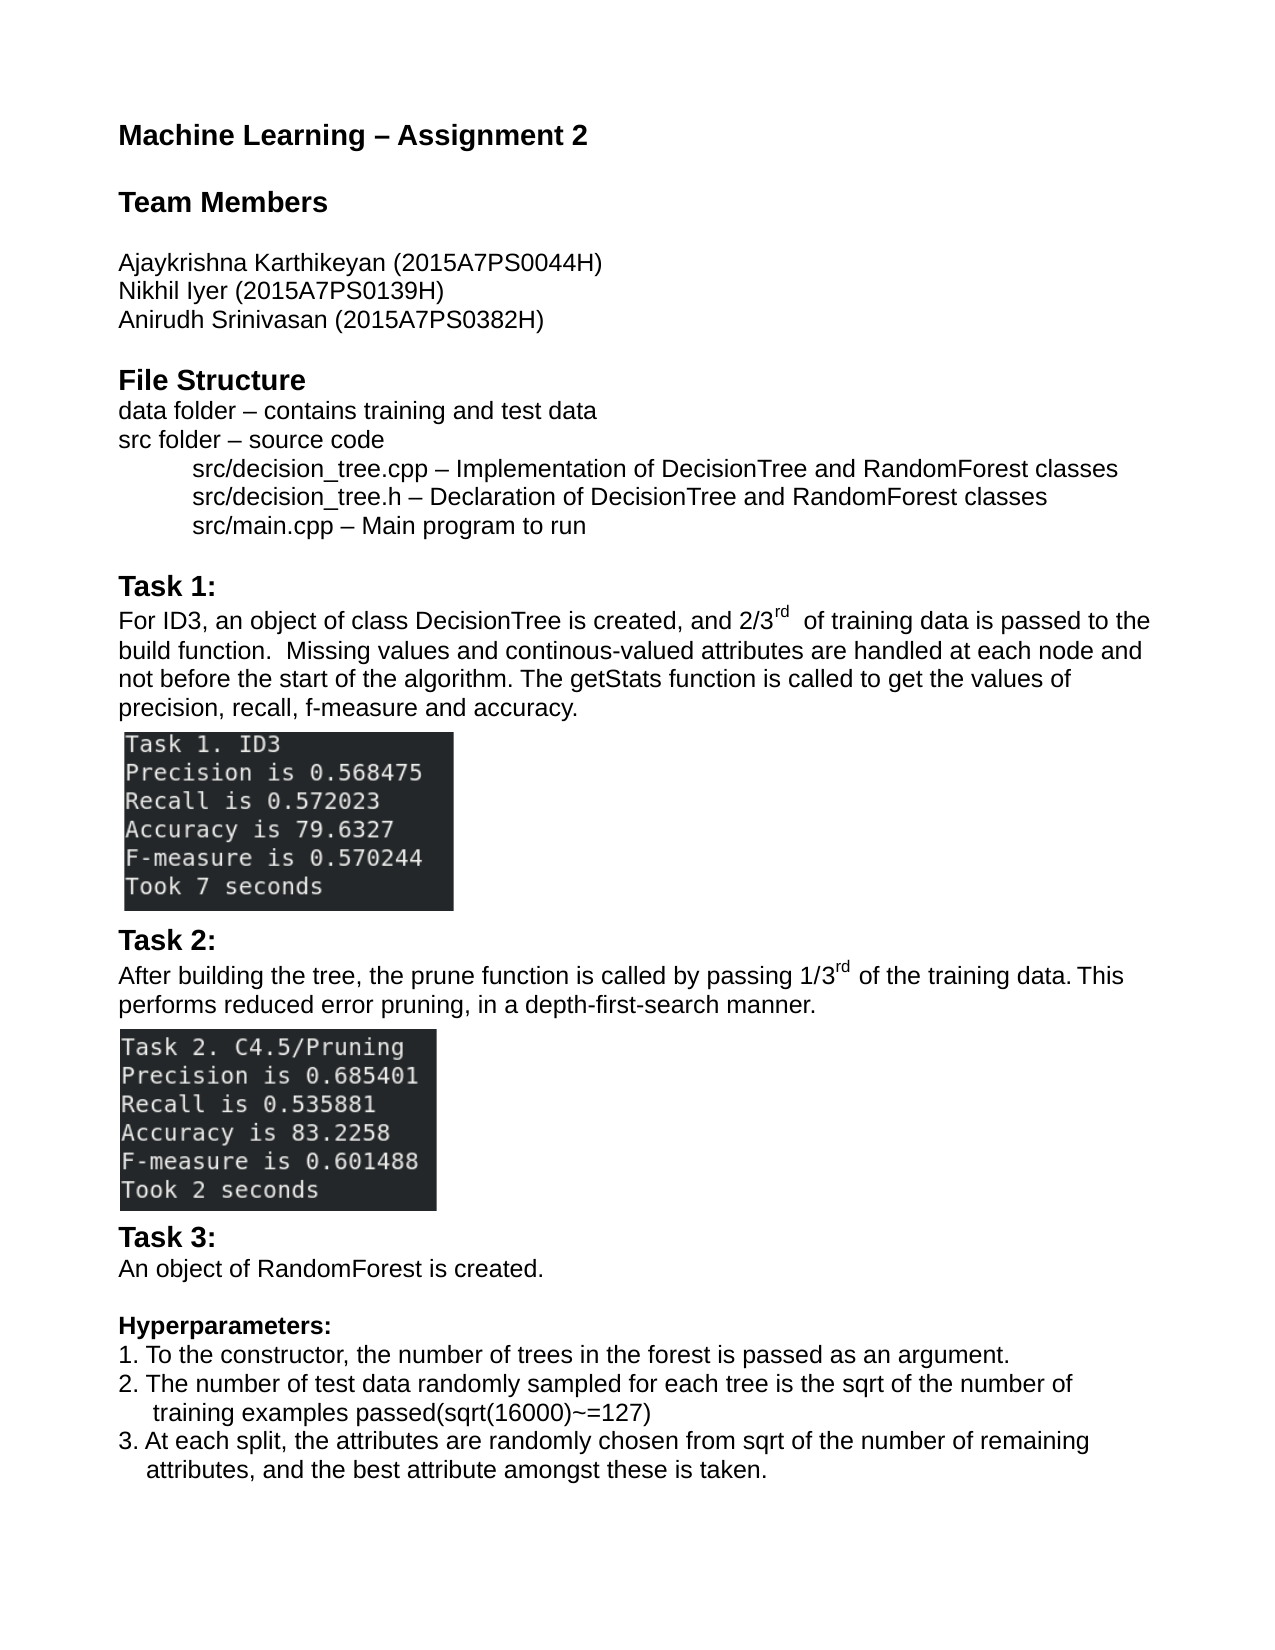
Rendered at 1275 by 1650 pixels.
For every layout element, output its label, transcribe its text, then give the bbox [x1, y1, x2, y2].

text Anirudh Srinivasan (2015A7PS0382H) [118, 305, 1157, 334]
text Task 3: [118, 1220, 1157, 1254]
text src/decision_tree.cpp – Implementation of DecisionTree and RandomForest classes [118, 453, 1157, 482]
text Task 1: [118, 568, 1157, 602]
text src folder – source code [118, 425, 1157, 453]
text Machine Learning – Assignment 2 [118, 118, 1157, 152]
text For ID3, an object of class DecisionTree is created, and 2/3rd of training data is passed to the build function. Missing values and continous-valued attributes are handled at each node and not before the start of the algorithm. The getStats function is called to get the values of precision, recall, f-measure and accuracy. [118, 602, 1157, 722]
text 3. At each split, the attributes are randomly chosen from sqrt of the number of remaining attributes, and the best attribute amongst these is taken. [118, 1426, 1157, 1484]
text Task 2: [118, 923, 1157, 957]
text Nikhil Iyer (2015A7PS0139H) [118, 276, 1157, 305]
text Ajaykrishna Karthikeyan (2015A7PS0044H) [118, 247, 1157, 276]
text src/main.cpp – Main program to run [118, 511, 1157, 540]
text Hyperparameters: [118, 1311, 1157, 1340]
text data folder – contains training and test data [118, 396, 1157, 425]
text 1. To the constructor, the number of trees in the forest is passed as an argument. [118, 1340, 1157, 1369]
text src/decision_tree.h – Declaration of DecisionTree and RandomForest classes [118, 482, 1157, 511]
picture [120, 1029, 437, 1211]
text Team Members [118, 185, 1157, 219]
text 2. The number of test data randomly sampled for each tree is the sqrt of the number of training examples passed(sqrt(16000)~=127) [118, 1369, 1157, 1426]
text After building the tree, the prune function is called by passing 1/3rd of the training data. This performs reduced error pruning, in a depth-first-search manner. [118, 957, 1157, 1019]
text An object of RandomForest is created. [118, 1254, 1157, 1282]
text File Structure [118, 362, 1157, 396]
picture [124, 732, 454, 911]
